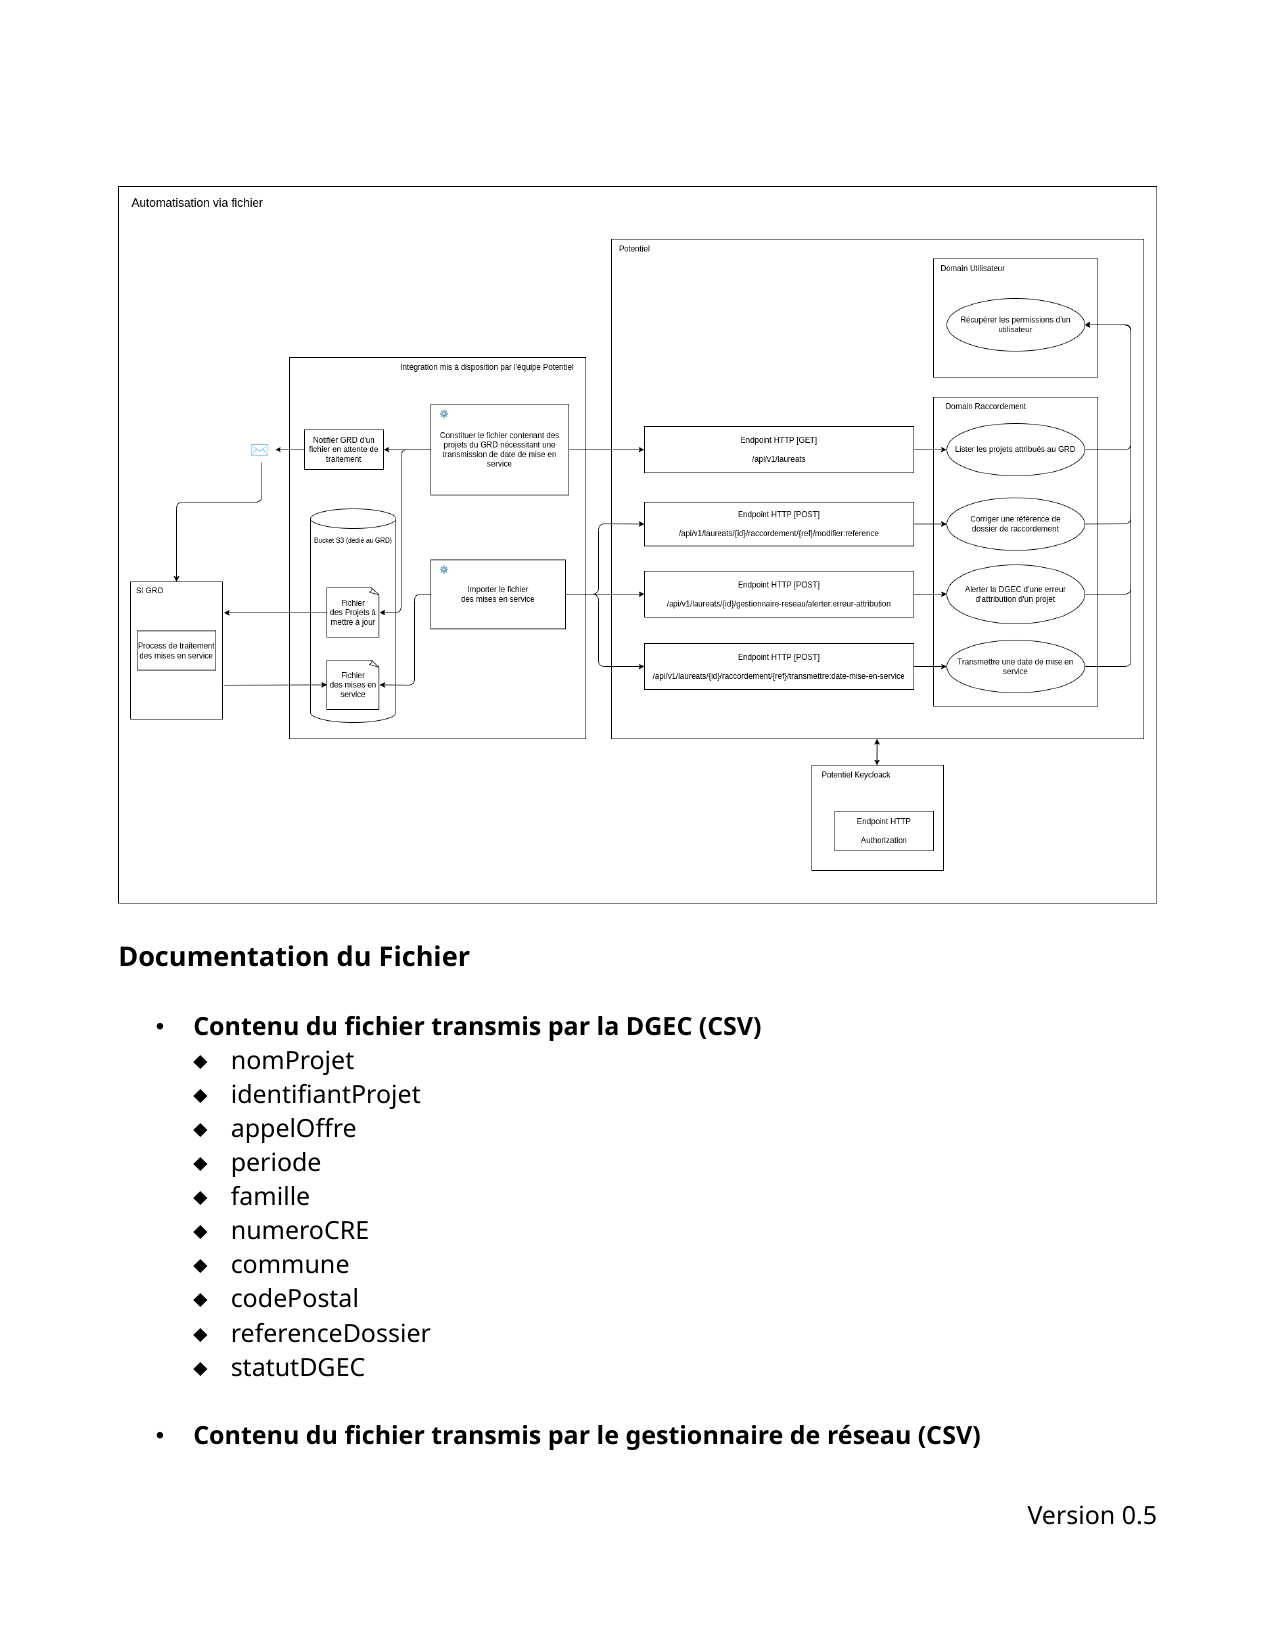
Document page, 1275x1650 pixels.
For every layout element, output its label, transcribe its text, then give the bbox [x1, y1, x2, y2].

list referenceDossier [193, 1315, 1157, 1349]
list nomProjet [193, 1043, 1157, 1077]
picture [118, 186, 1157, 904]
list numeroCRE [193, 1213, 1157, 1247]
list codePostal [193, 1281, 1157, 1315]
list statutDGEC [193, 1349, 1157, 1383]
list Contenu du fichier transmis par le gestionnaire de réseau (CSV) [156, 1417, 1157, 1451]
text Documentation du Fichier [118, 938, 1157, 974]
list periode [193, 1145, 1157, 1179]
list commune [193, 1247, 1157, 1281]
list appelOffre [193, 1111, 1157, 1145]
list identifiantProjet [193, 1077, 1157, 1111]
list Contenu du fichier transmis par la DGEC (CSV) [156, 1009, 1157, 1043]
list famille [193, 1179, 1157, 1213]
